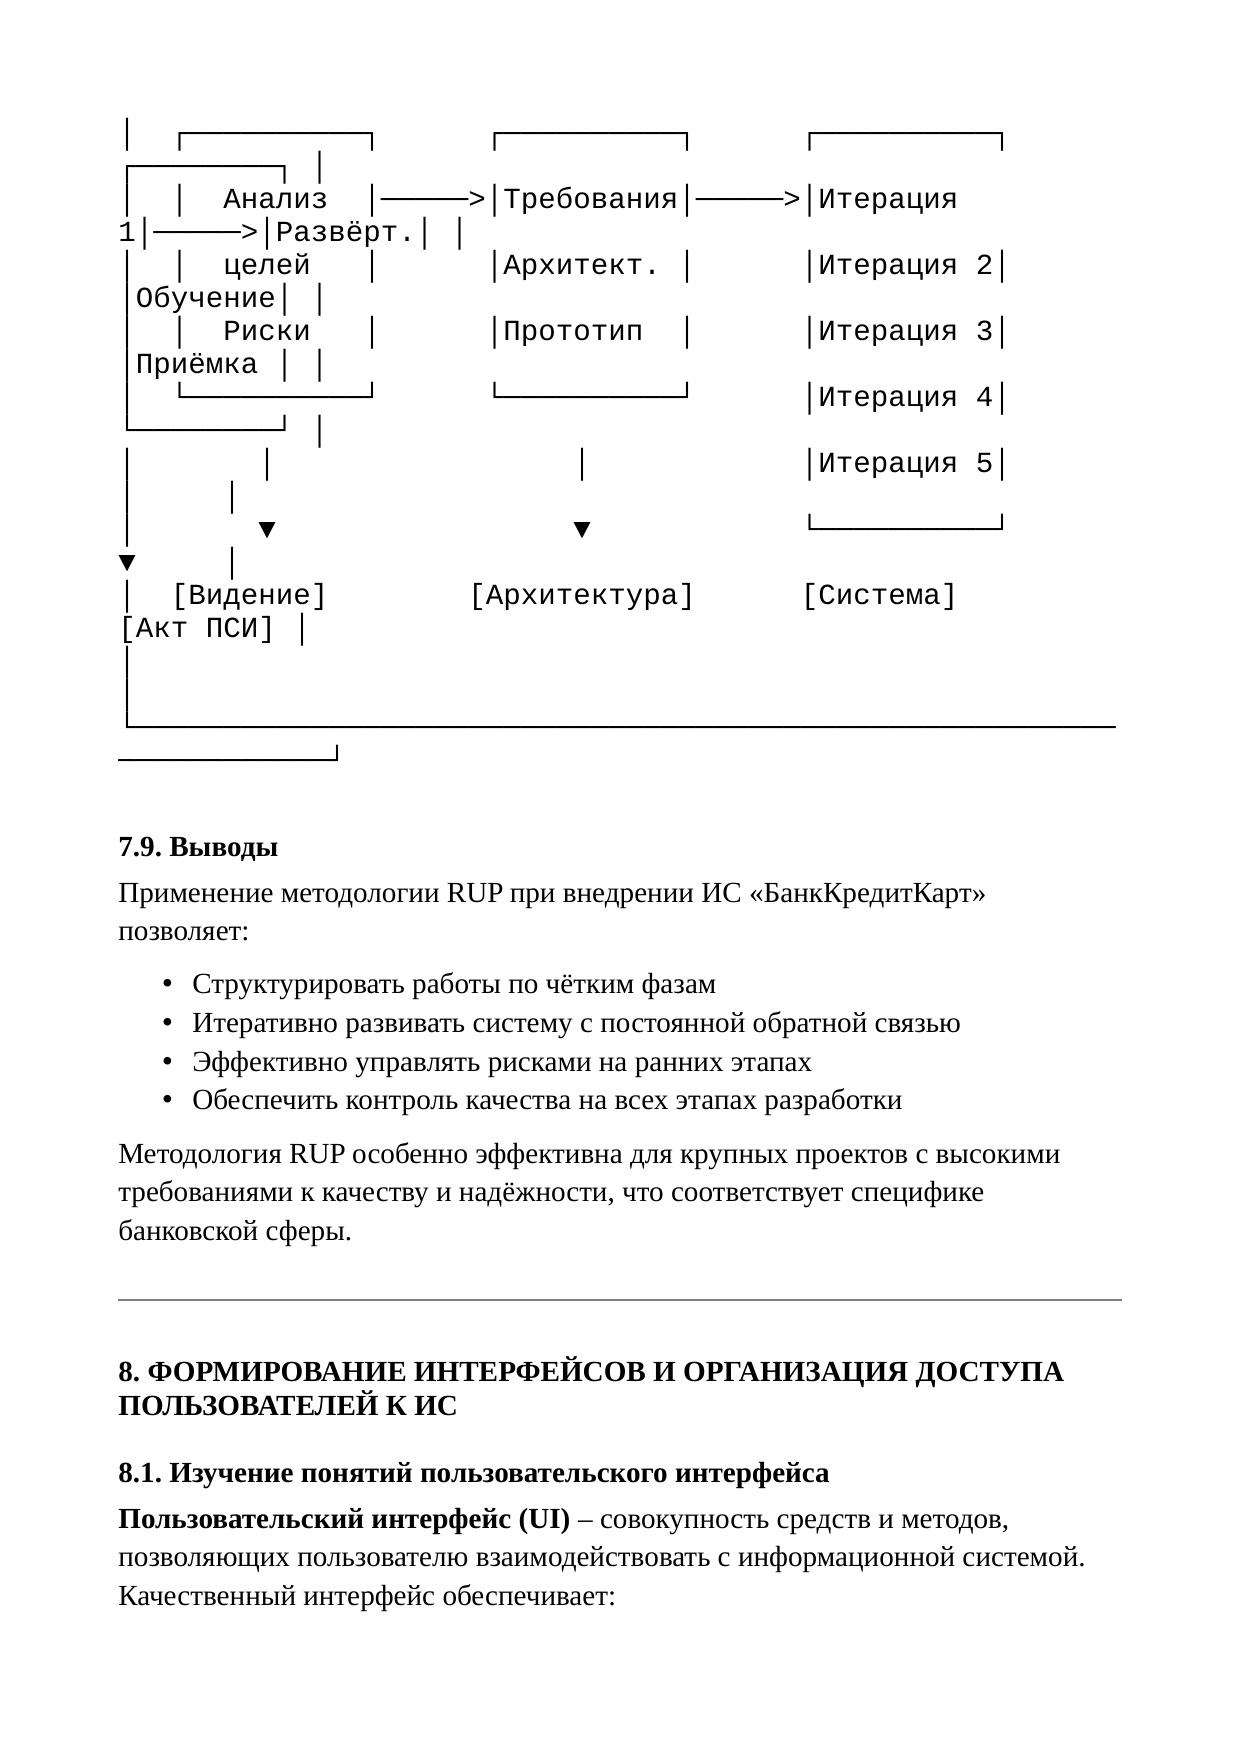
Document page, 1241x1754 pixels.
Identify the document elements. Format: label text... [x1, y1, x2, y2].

text │ [Видение] [Архитектура] [Система] [Акт ПСИ] │ [118, 580, 1122, 646]
subtitle 8.1. Изучение понятий пользовательского интерфейса [118, 1455, 1122, 1488]
text │ │ Анализ │─────>│Требования│─────>│Итерация 1│─────>│Развёрт.│ │ [118, 184, 1122, 250]
text │ │ │ │Итерация 5│ │ │ [118, 448, 126, 514]
text Пользовательский интерфейс (UI) – совокупность средств и методов, позволяющих пользователю взаимодействовать с информационной системой. Качественный интерфейс обеспечивает: [118, 1501, 1122, 1611]
text Применение методологии RUP при внедрении ИС «БанкКредитКарт» позволяет: [118, 875, 1122, 947]
list Эффективно управлять рисками на ранних этапах [162, 1044, 1122, 1077]
text │ │ целей │ │Архитект. │ │Итерация 2│ │Обучение│ │ [128, 250, 1122, 316]
text │ │ │ │Итерация 5│ │ │ [128, 448, 1122, 514]
text Методология RUP особенно эффективна для крупных проектов с высокими требованиями к качеству и надёжности, что соответствует специфике банковской сферы. [118, 1136, 1122, 1246]
list Обеспечить контроль качества на всех этапах разработки [162, 1082, 1122, 1116]
text │ └──────────┘ └──────────┘ │Итерация 4│ └────────┘ │ [118, 382, 1122, 448]
text │ │ Риски │ │Прототип │ │Итерация 3│ │Приёмка │ │ [128, 316, 1122, 382]
text └────────────────────────────────────────────────────────────────────┘ [118, 712, 1122, 778]
text │ │ [128, 646, 1122, 712]
text │ ┌──────────┐ ┌──────────┐ ┌──────────┐ ┌────────┐ │ [118, 118, 1122, 184]
text │ │ [118, 646, 126, 712]
subtitle 7.9. Выводы [118, 829, 1122, 862]
subtitle 8. ФОРМИРОВАНИЕ ИНТЕРФЕЙСОВ И ОРГАНИЗАЦИЯ ДОСТУПА ПОЛЬЗОВАТЕЛЕЙ К ИС [118, 1354, 1122, 1421]
text │ ▼ ▼ └──────────┘ ▼ │ [118, 514, 1122, 580]
list Структурировать работы по чётким фазам [162, 967, 1122, 1000]
list Итеративно развивать систему с постоянной обратной связью [162, 1005, 1122, 1039]
